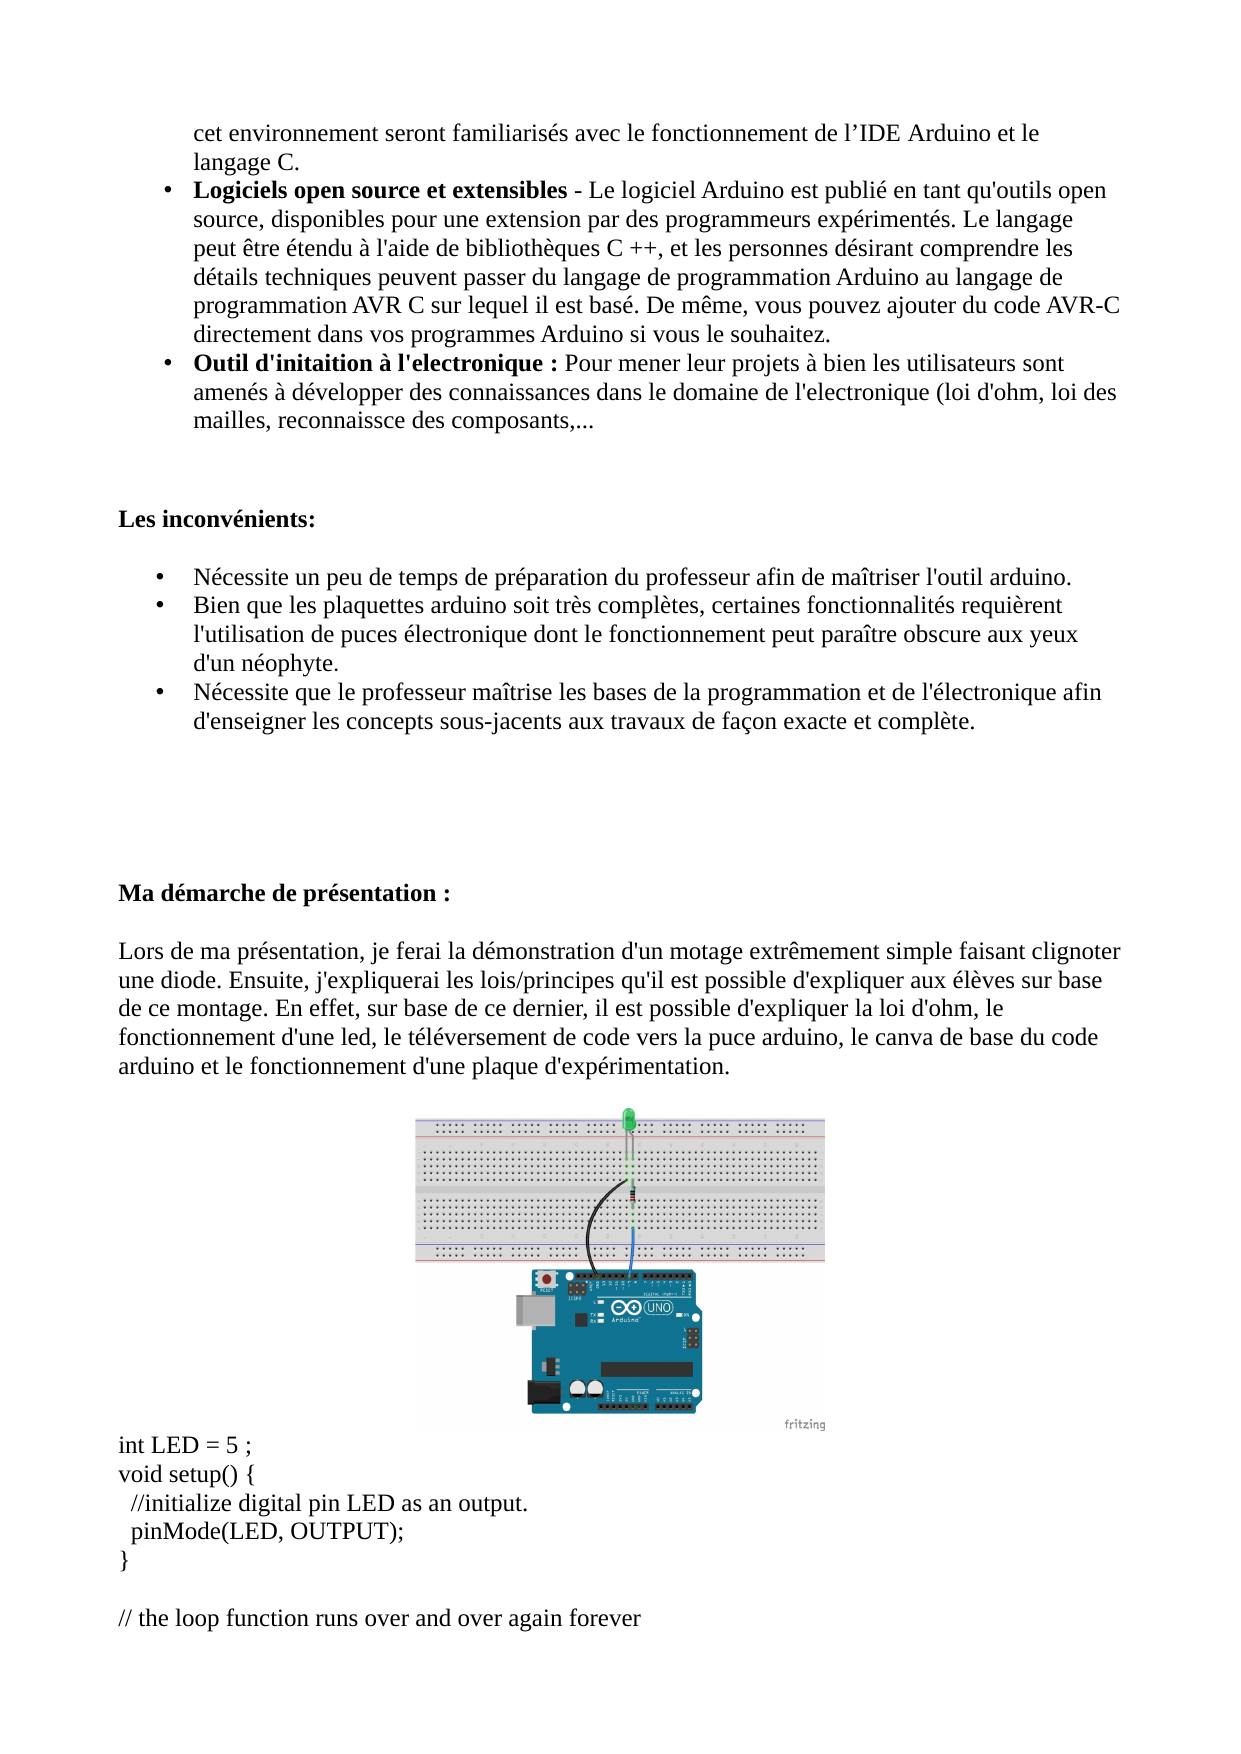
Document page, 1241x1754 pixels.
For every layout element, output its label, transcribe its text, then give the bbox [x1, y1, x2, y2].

list Bien que les plaquettes arduino soit très complètes, certaines fonctionnalités requièrent l'utilisation de puces électronique dont le fonctionnement peut paraître obscure aux yeux d'un néophyte. [156, 591, 1122, 677]
text int LED = 5 ; [118, 1108, 1122, 1459]
list Outil d'initaition à l'electronique : Pour mener leur projets à bien les utilisateurs sont amenés à développer des connaissances dans le domaine de l'electronique (loi d'ohm, loi des mailles, reconnaissce des composants,... [164, 348, 1122, 434]
list cet environnement seront familiarisés avec le fonctionnement de l’IDE ​​Arduino et le langage C. [164, 118, 1122, 176]
list Nécessite un peu de temps de préparation du professeur afin de maîtriser l'outil arduino. [156, 562, 1122, 591]
list Logiciels open source et extensibles - Le logiciel Arduino est publié en tant qu'outils open source, disponibles pour une extension par des programmeurs expérimentés. Le langage peut être étendu à l'aide de bibliothèques C ++, et les personnes désirant comprendre les détails techniques peuvent passer du langage de programmation Arduino au langage de programmation AVR C sur lequel il est basé. De même, vous pouvez ajouter du code AVR-C directement dans vos programmes Arduino si vous le souhaitez. [164, 176, 1122, 348]
list Nécessite que le professeur maîtrise les bases de la programmation et de l'électronique afin d'enseigner les concepts sous-jacents aux travaux de façon exacte et complète. [156, 677, 1122, 735]
picture [415, 1108, 825, 1431]
text void setup() { //initialize digital pin LED as an output. pinMode(LED, OUTPUT); } // the loop function runs over and over again forever [118, 1459, 1122, 1631]
text Ma démarche de présentation : [118, 878, 1122, 907]
text Les inconvénients: [118, 504, 1122, 533]
text Lors de ma présentation, je ferai la démonstration d'un motage extrêmement simple faisant clignoter une diode. Ensuite, j'expliquerai les lois/principes qu'il est possible d'expliquer aux élèves sur base de ce montage. En effet, sur base de ce dernier, il est possible d'expliquer la loi d'ohm, le fonctionnement d'une led, le téléversement de code vers la puce arduino, le canva de base du code arduino et le fonctionnement d'une plaque d'expérimentation. [118, 936, 1122, 1080]
